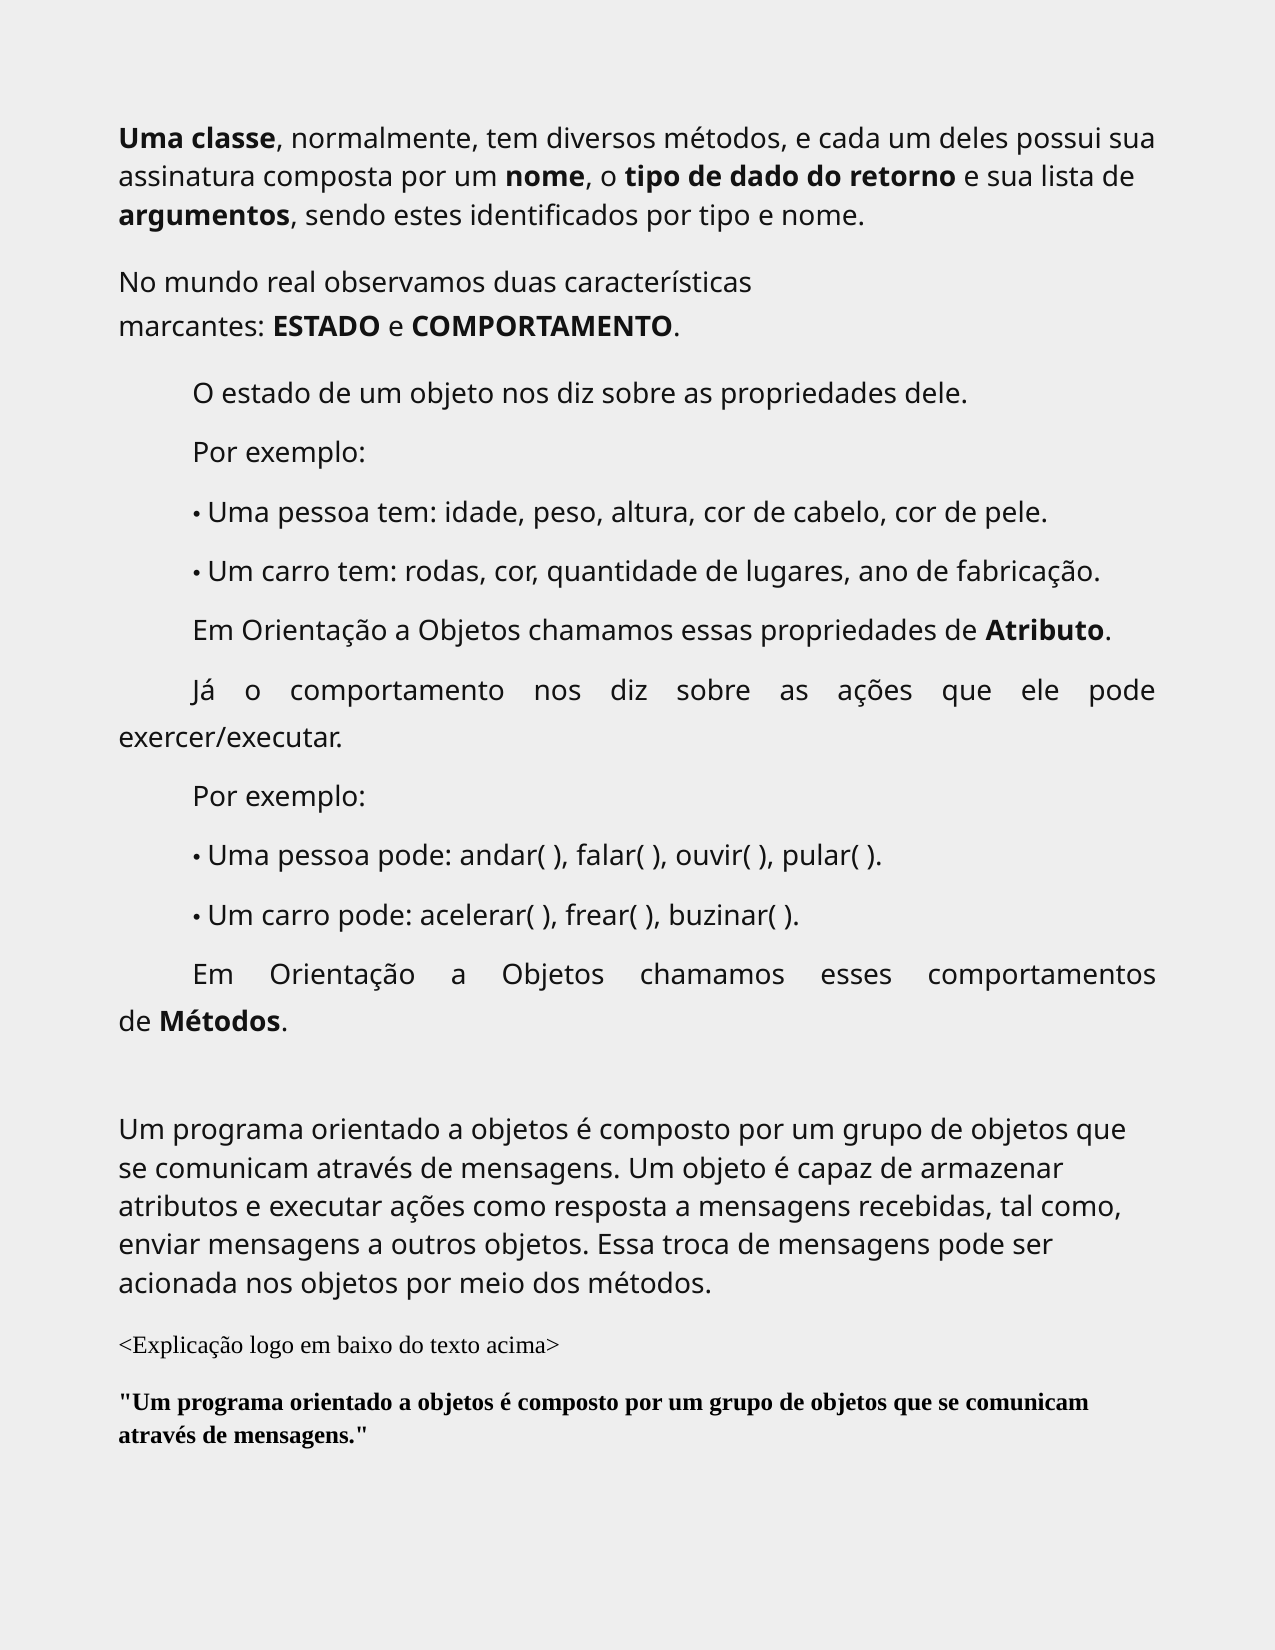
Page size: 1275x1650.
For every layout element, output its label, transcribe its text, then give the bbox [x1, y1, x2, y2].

text Em Orientação a Objetos chamamos essas propriedades de Atributo. [118, 602, 1157, 649]
text <Explicação logo em baixo do texto acima> [118, 1330, 1157, 1359]
text • Um carro tem: rodas, cor, quantidade de lugares, ano de fabricação. [118, 543, 1157, 589]
text • Um carro pode: acelerar( ), frear( ), buzinar( ). [118, 886, 1157, 933]
text Em Orientação a Objetos chamamos esses comportamentos de Métodos. [118, 946, 1157, 1039]
text No mundo real observamos duas características marcantes: ESTADO e COMPORTAMENTO. [118, 262, 1157, 344]
text Por exemplo: [118, 424, 1157, 471]
text Já o comportamento nos diz sobre as ações que ele pode exercer/executar. [118, 661, 1157, 755]
text O estado de um objeto nos diz sobre as propriedades dele. [118, 364, 1157, 411]
text • Uma pessoa pode: andar( ), falar( ), ouvir( ), pular( ). [118, 827, 1157, 874]
text Por exemplo: [118, 768, 1157, 814]
text "Um programa orientado a objetos é composto por um grupo de objetos que se comunicam através de mensagens." [118, 1387, 1157, 1449]
text • Uma pessoa tem: idade, peso, altura, cor de cabelo, cor de pele. [118, 483, 1157, 530]
text Um programa orientado a objetos é composto por um grupo de objetos que se comunicam através de mensagens. Um objeto é capaz de armazenar atributos e executar ações como resposta a mensagens recebidas, tal como, enviar mensagens a outros objetos. Essa troca de mensagens pode ser acionada nos objetos por meio dos métodos. [118, 1109, 1157, 1301]
text Uma classe, normalmente, tem diversos métodos, e cada um deles possui sua assinatura composta por um nome, o tipo de dado do retorno e sua lista de argumentos, sendo estes identificados por tipo e nome. [118, 118, 1157, 233]
